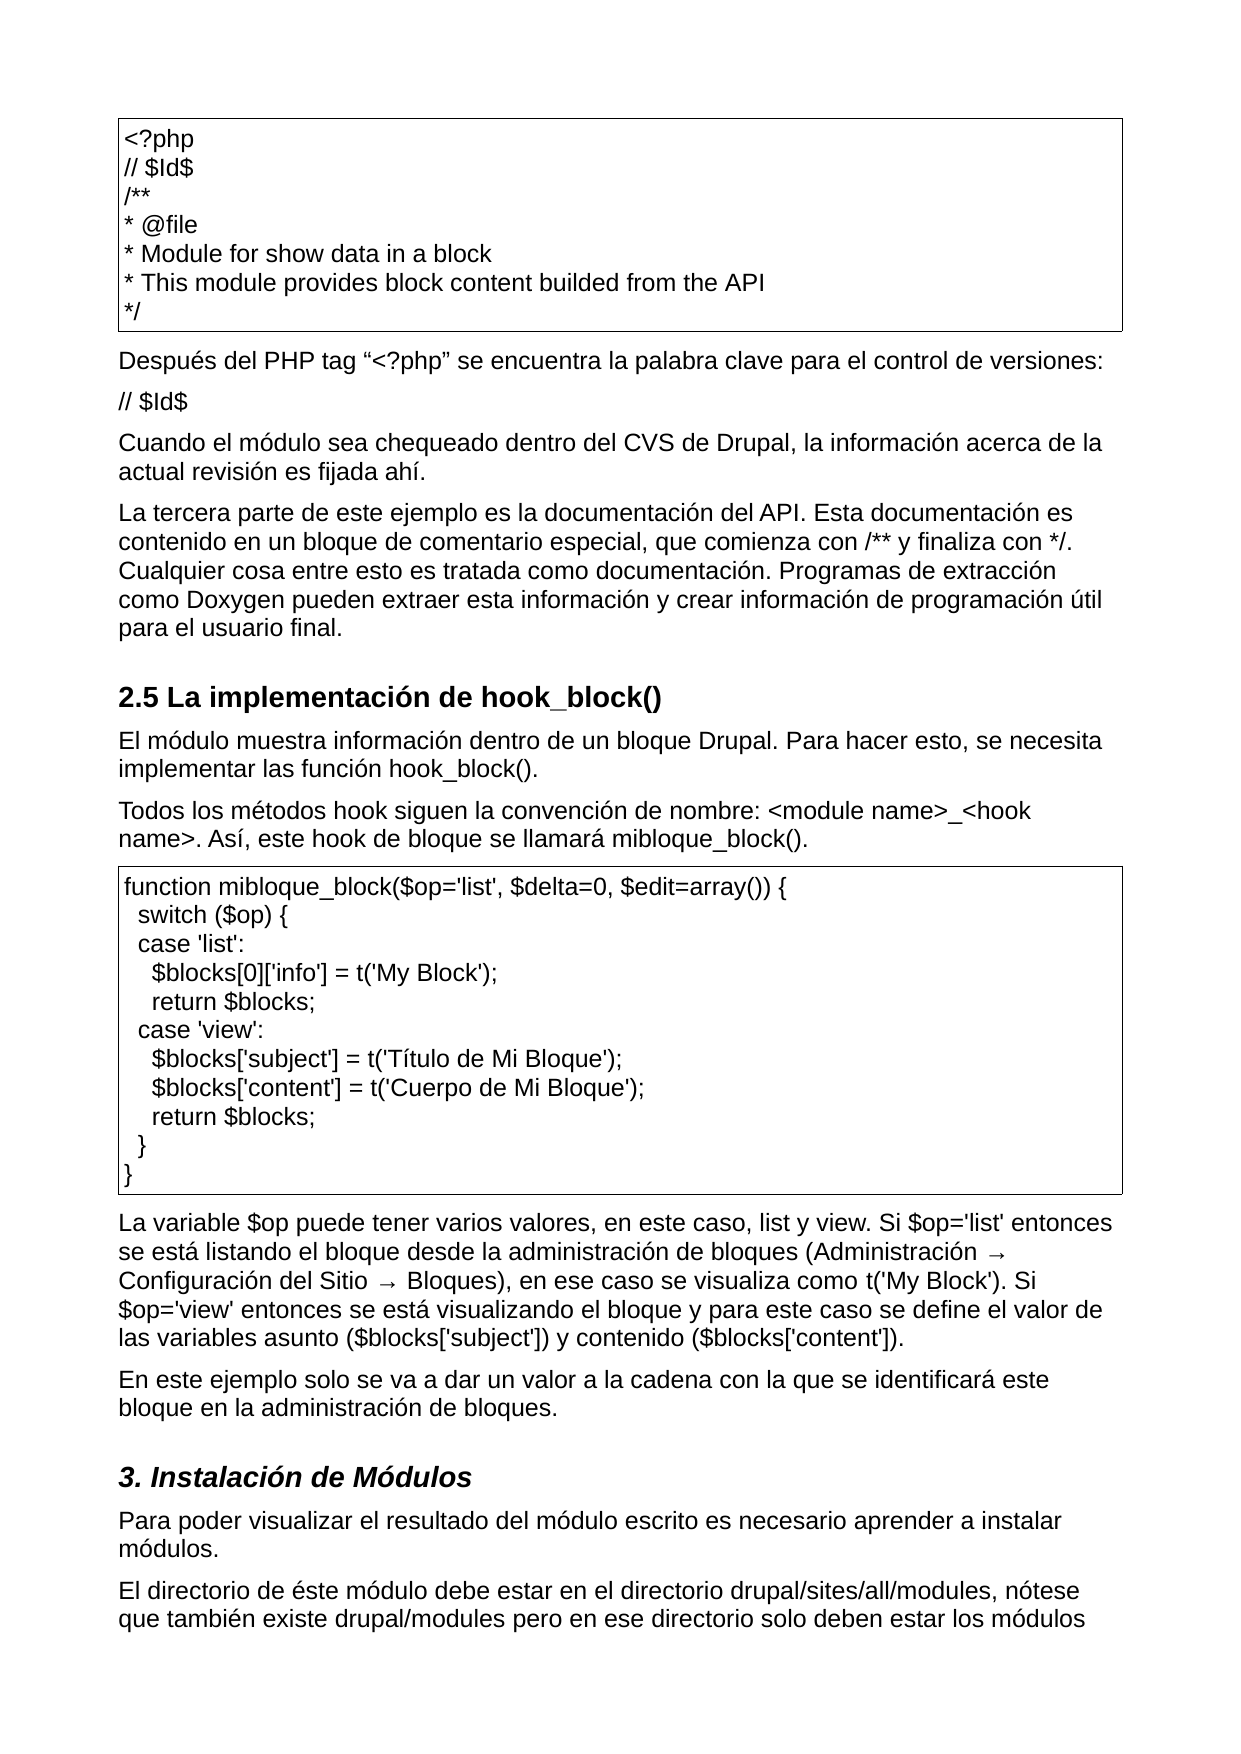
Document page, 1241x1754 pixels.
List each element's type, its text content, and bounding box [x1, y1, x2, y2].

text Todos los métodos hook siguen la convención de nombre: <module name>_<hook name>. Así, este hook de bloque se llamará mibloque_block(). [118, 796, 1122, 853]
text Para poder visualizar el resultado del módulo escrito es necesario aprender a instalar módulos. [118, 1506, 1122, 1563]
text La variable $op puede tener varios valores, en este caso, list y view. Si $op='list' entonces se está listando el bloque desde la administración de bloques (Administración → Configuración del Sitio → Bloques), en ese caso se visualiza como t('My Block'). Si $op='view' entonces se está visualizando el bloque y para este caso se define el valor de las variables asunto ($blocks['subject']) y contenido ($blocks['content']). [118, 1208, 1122, 1352]
text La tercera parte de este ejemplo es la documentación del API. Esta documentación es contenido en un bloque de comentario especial, que comienza con /** y finaliza con */. Cualquier cosa entre esto es tratada como documentación. Programas de extracción como Doxygen pueden extraer esta información y crear información de programación útil para el usuario final. [118, 498, 1122, 642]
text Después del PHP tag “<?php” se encuentra la palabra clave para el control de versiones: [118, 346, 1122, 374]
subtitle 2.5 La implementación de hook_block() [118, 679, 1122, 713]
text // $Id$ [118, 387, 1122, 416]
text El directorio de éste módulo debe estar en el directorio drupal/sites/all/modules, nótese que también existe drupal/modules pero en ese directorio solo deben estar los módulos [118, 1576, 1122, 1633]
text El módulo muestra información dentro de un bloque Drupal. Para hacer esto, se necesita implementar las función hook_block(). [118, 726, 1122, 783]
subtitle 3. Instalación de Módulos [118, 1459, 1122, 1493]
text Cuando el módulo sea chequeado dentro del CVS de Drupal, la información acerca de la actual revisión es fijada ahí. [118, 428, 1122, 486]
table_header function mibloque_block($op='list', $delta=0, $edit=array()) { switch ($op) { case 'list': $blocks[0]['info'] = t('My Block'); return $blocks; case 'view': $blocks['subject'] = t('Título de Mi Bloque'); $blocks['content'] = t('Cuerpo de Mi Bloque'); return $blocks; } } [119, 867, 1122, 1193]
text En este ejemplo solo se va a dar un valor a la cadena con la que se identificará este bloque en la administración de bloques. [118, 1364, 1122, 1422]
table_header <?php // $Id$ /** * @file * Module for show data in a block * This module provides block content builded from the API */ [119, 119, 1122, 331]
